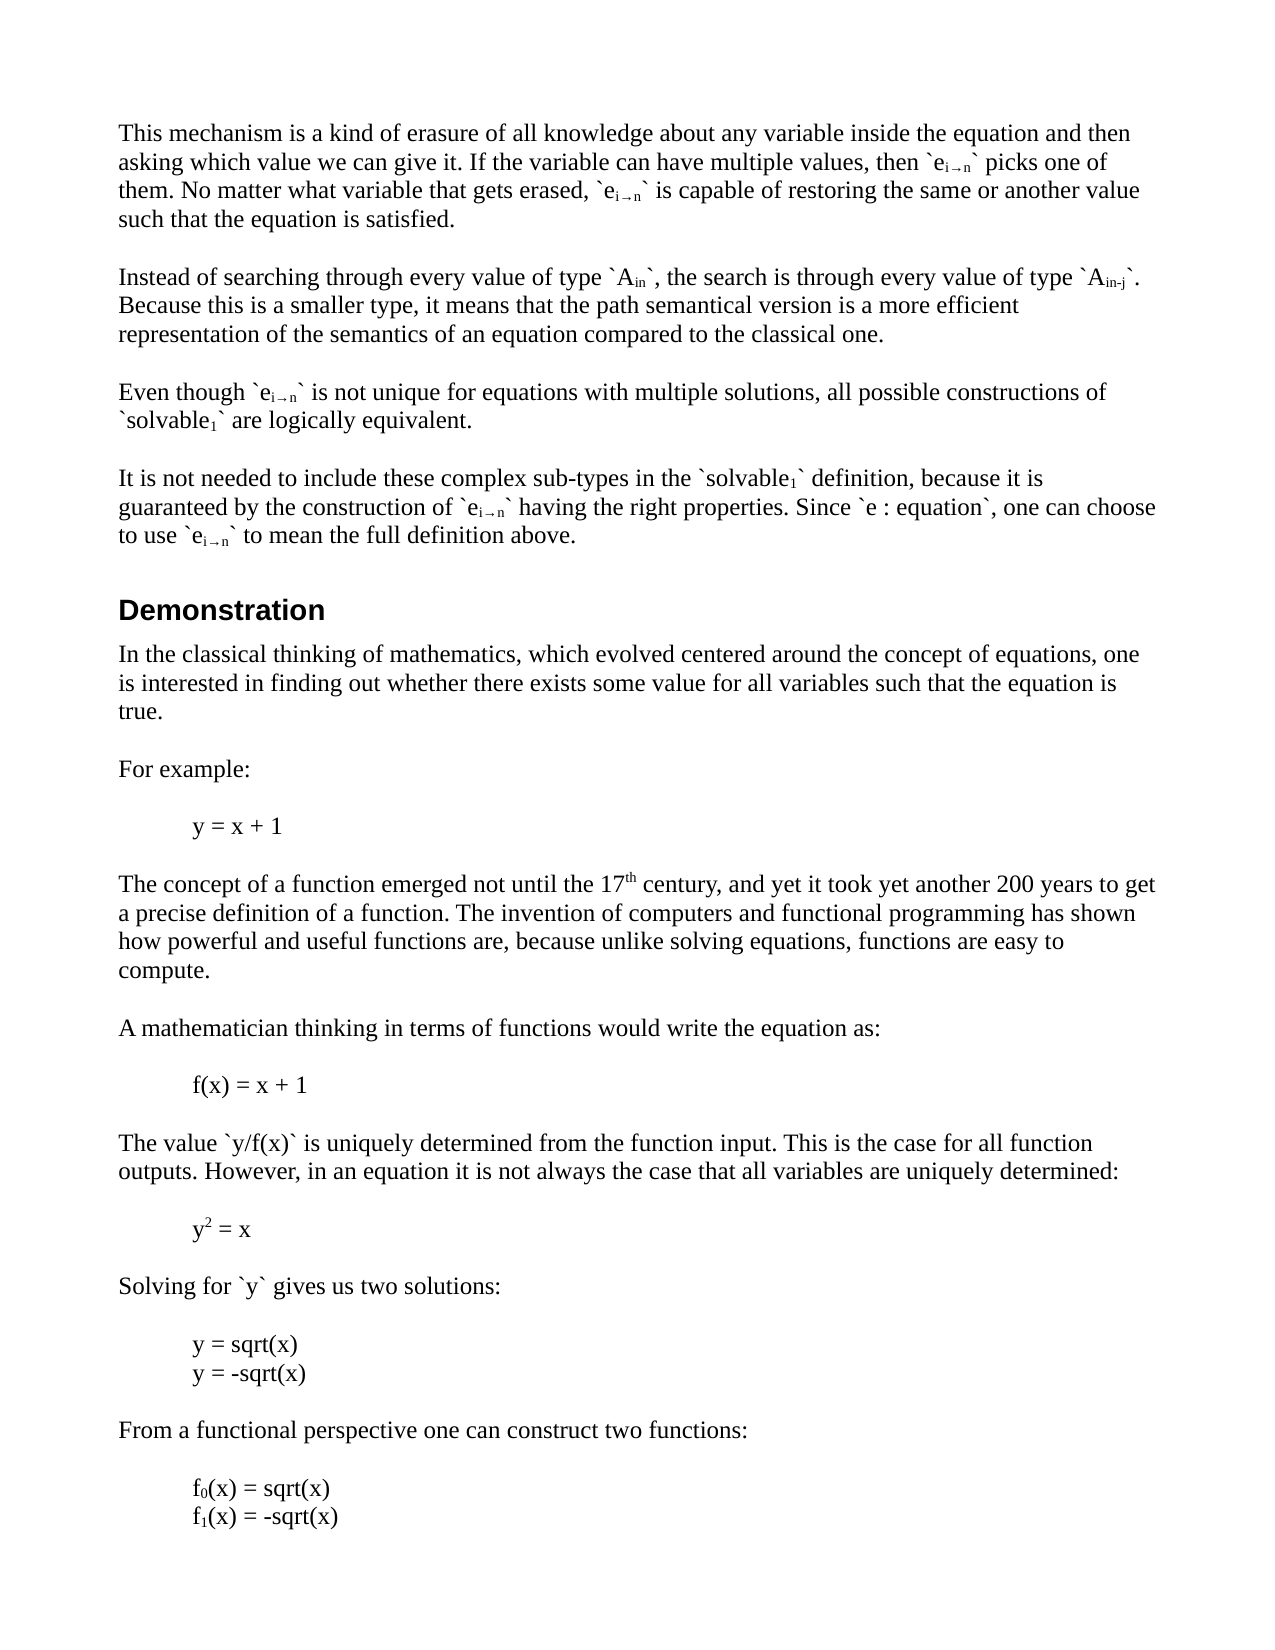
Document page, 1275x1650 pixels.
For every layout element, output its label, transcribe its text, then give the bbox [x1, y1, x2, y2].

text This mechanism is a kind of erasure of all knowledge about any variable inside the equation and then asking which value we can give it. If the variable can have multiple values, then `ei→n` picks one of them. No matter what variable that gets erased, `ei→n` is capable of restoring the same or another value such that the equation is satisfied. [118, 118, 1157, 233]
text Instead of searching through every value of type `Ain`, the search is through every value of type `Ain-j`. Because this is a smaller type, it means that the path semantical version is a more efficient representation of the semantics of an equation compared to the classical one. [118, 262, 1157, 348]
text Even though `ei→n` is not unique for equations with multiple solutions, all possible constructions of `solvable1` are logically equivalent. [118, 377, 1157, 434]
text It is not needed to include these complex sub-types in the `solvable1` definition, because it is guaranteed by the construction of `ei→n` having the right properties. Since `e : equation`, one can choose to use `ei→n` to mean the full definition above. [118, 463, 1157, 549]
text y = x + 1 [118, 811, 1157, 840]
text f1(x) = -sqrt(x) [118, 1501, 1157, 1530]
text Solving for `y` gives us two solutions: [118, 1271, 1157, 1300]
text From a functional perspective one can construct two functions: [118, 1415, 1157, 1444]
text f0(x) = sqrt(x) [118, 1473, 1157, 1501]
subtitle Demonstration [118, 593, 1157, 626]
text The value `y/f(x)` is uniquely determined from the function input. This is the case for all function outputs. However, in an equation it is not always the case that all variables are uniquely determined: [118, 1128, 1157, 1185]
text The concept of a function emerged not until the 17th century, and yet it took yet another 200 years to get a precise definition of a function. The invention of computers and functional programming has shown how powerful and useful functions are, because unlike solving equations, functions are easy to compute. [118, 869, 1157, 984]
text In the classical thinking of mathematics, which evolved centered around the concept of equations, one is interested in finding out whether there exists some value for all variables such that the equation is true. [118, 639, 1157, 725]
text f(x) = x + 1 [118, 1070, 1157, 1099]
text For example: [118, 754, 1157, 783]
text y = -sqrt(x) [118, 1358, 1157, 1386]
text y = sqrt(x) [118, 1329, 1157, 1358]
text A mathematician thinking in terms of functions would write the equation as: [118, 1013, 1157, 1041]
text y2 = x [118, 1214, 1157, 1243]
